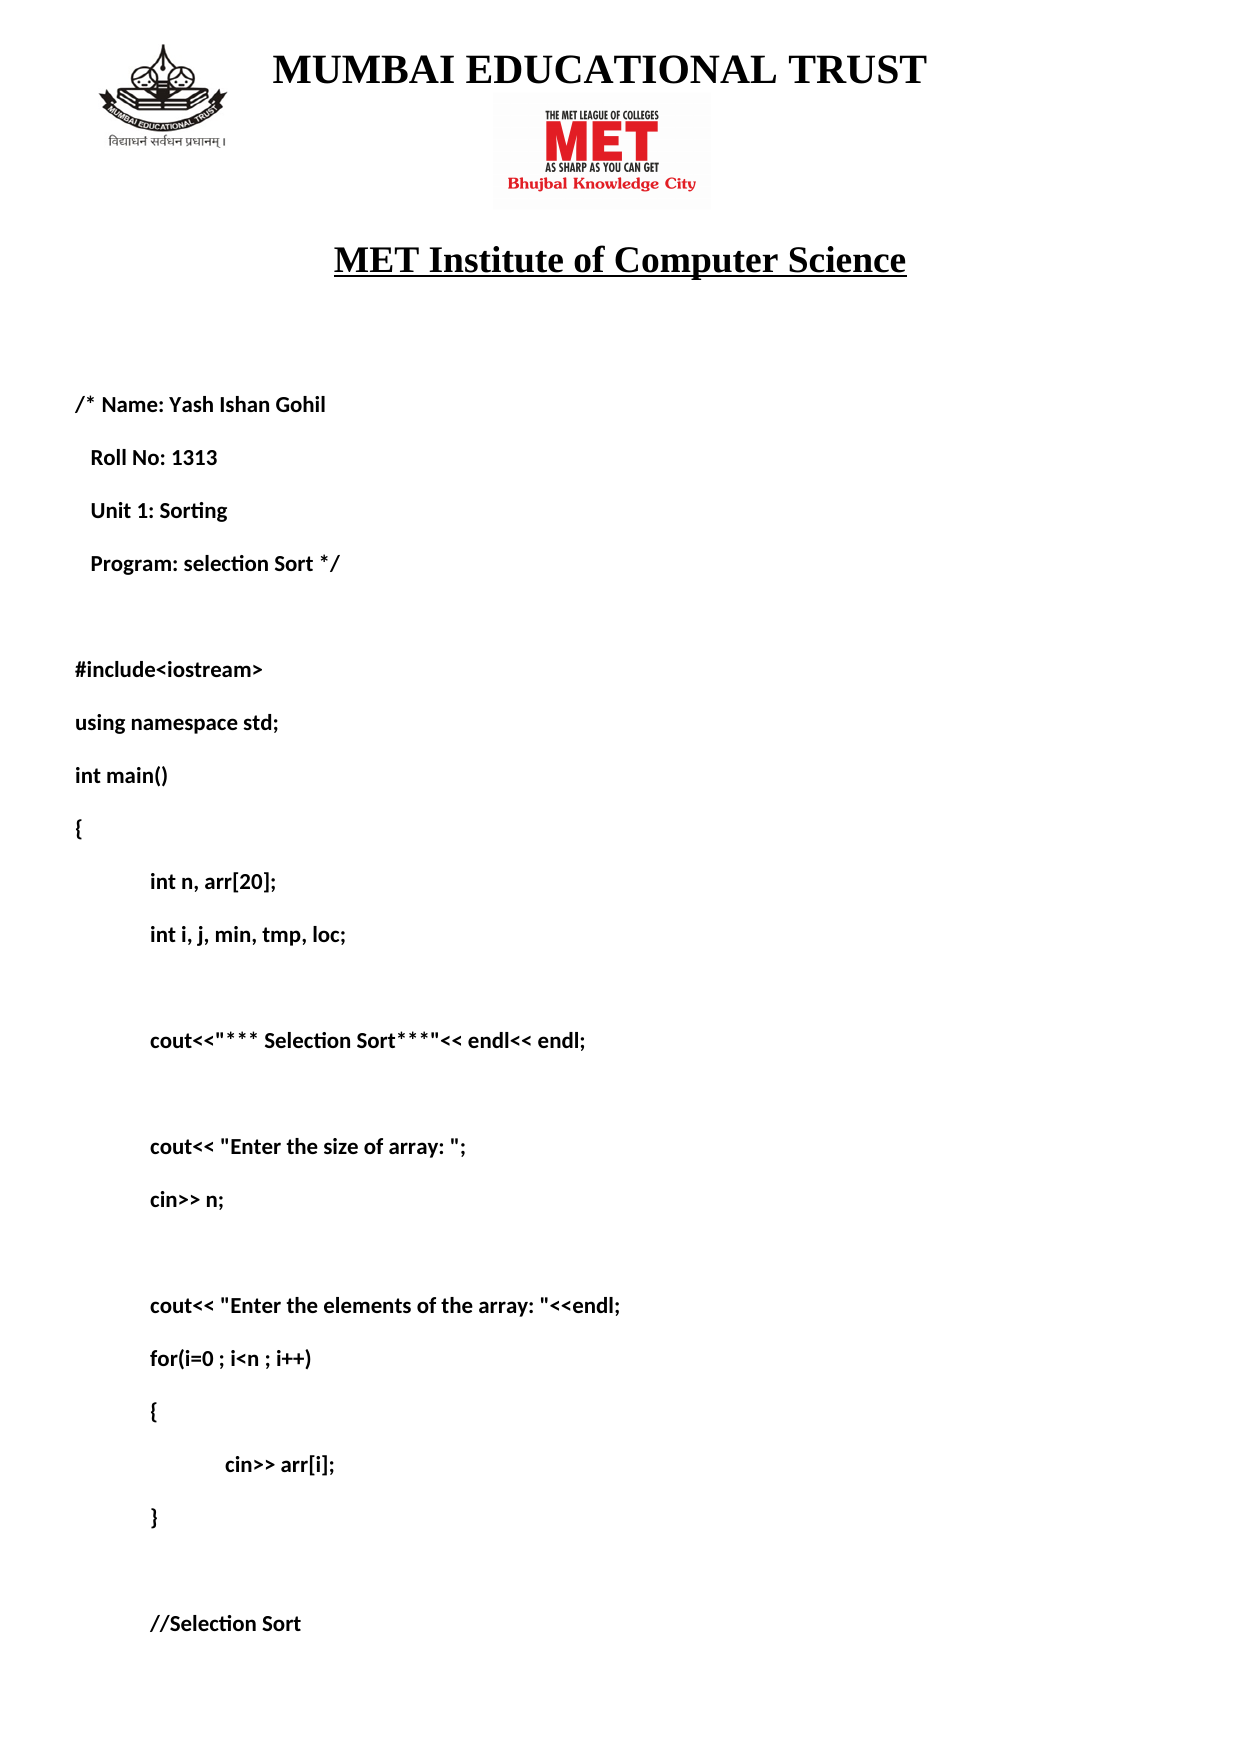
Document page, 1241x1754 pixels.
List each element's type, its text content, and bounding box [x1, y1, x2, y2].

text Program: selection Sort */ [75, 549, 1165, 577]
text cin>> n; [75, 1185, 1165, 1213]
text } [75, 1503, 1165, 1531]
text //Selection Sort [75, 1609, 1165, 1637]
text { [75, 814, 1165, 842]
text /* Name: Yash Ishan Gohil [75, 390, 1165, 418]
text Unit 1: Sorting [75, 496, 1165, 524]
text int main() [75, 761, 1165, 789]
text int i, j, min, tmp, loc; [75, 920, 1165, 948]
text { [75, 1397, 1165, 1425]
text using namespace std; [75, 708, 1165, 736]
text cout<<"*** Selection Sort***"<< endl<< endl; [75, 1026, 1165, 1054]
text for(i=0 ; i<n ; i++) [75, 1344, 1165, 1372]
picture [98, 44, 228, 148]
text Roll No: 1313 [75, 443, 1165, 471]
text int n, arr[20]; [75, 867, 1165, 895]
text cout<< "Enter the elements of the array: "<<endl; [75, 1291, 1165, 1319]
text cout<< "Enter the size of array: "; [75, 1132, 1165, 1160]
picture [492, 92, 712, 210]
text cin>> arr[i]; [75, 1450, 1165, 1478]
text #include<iostream> [75, 655, 1165, 683]
